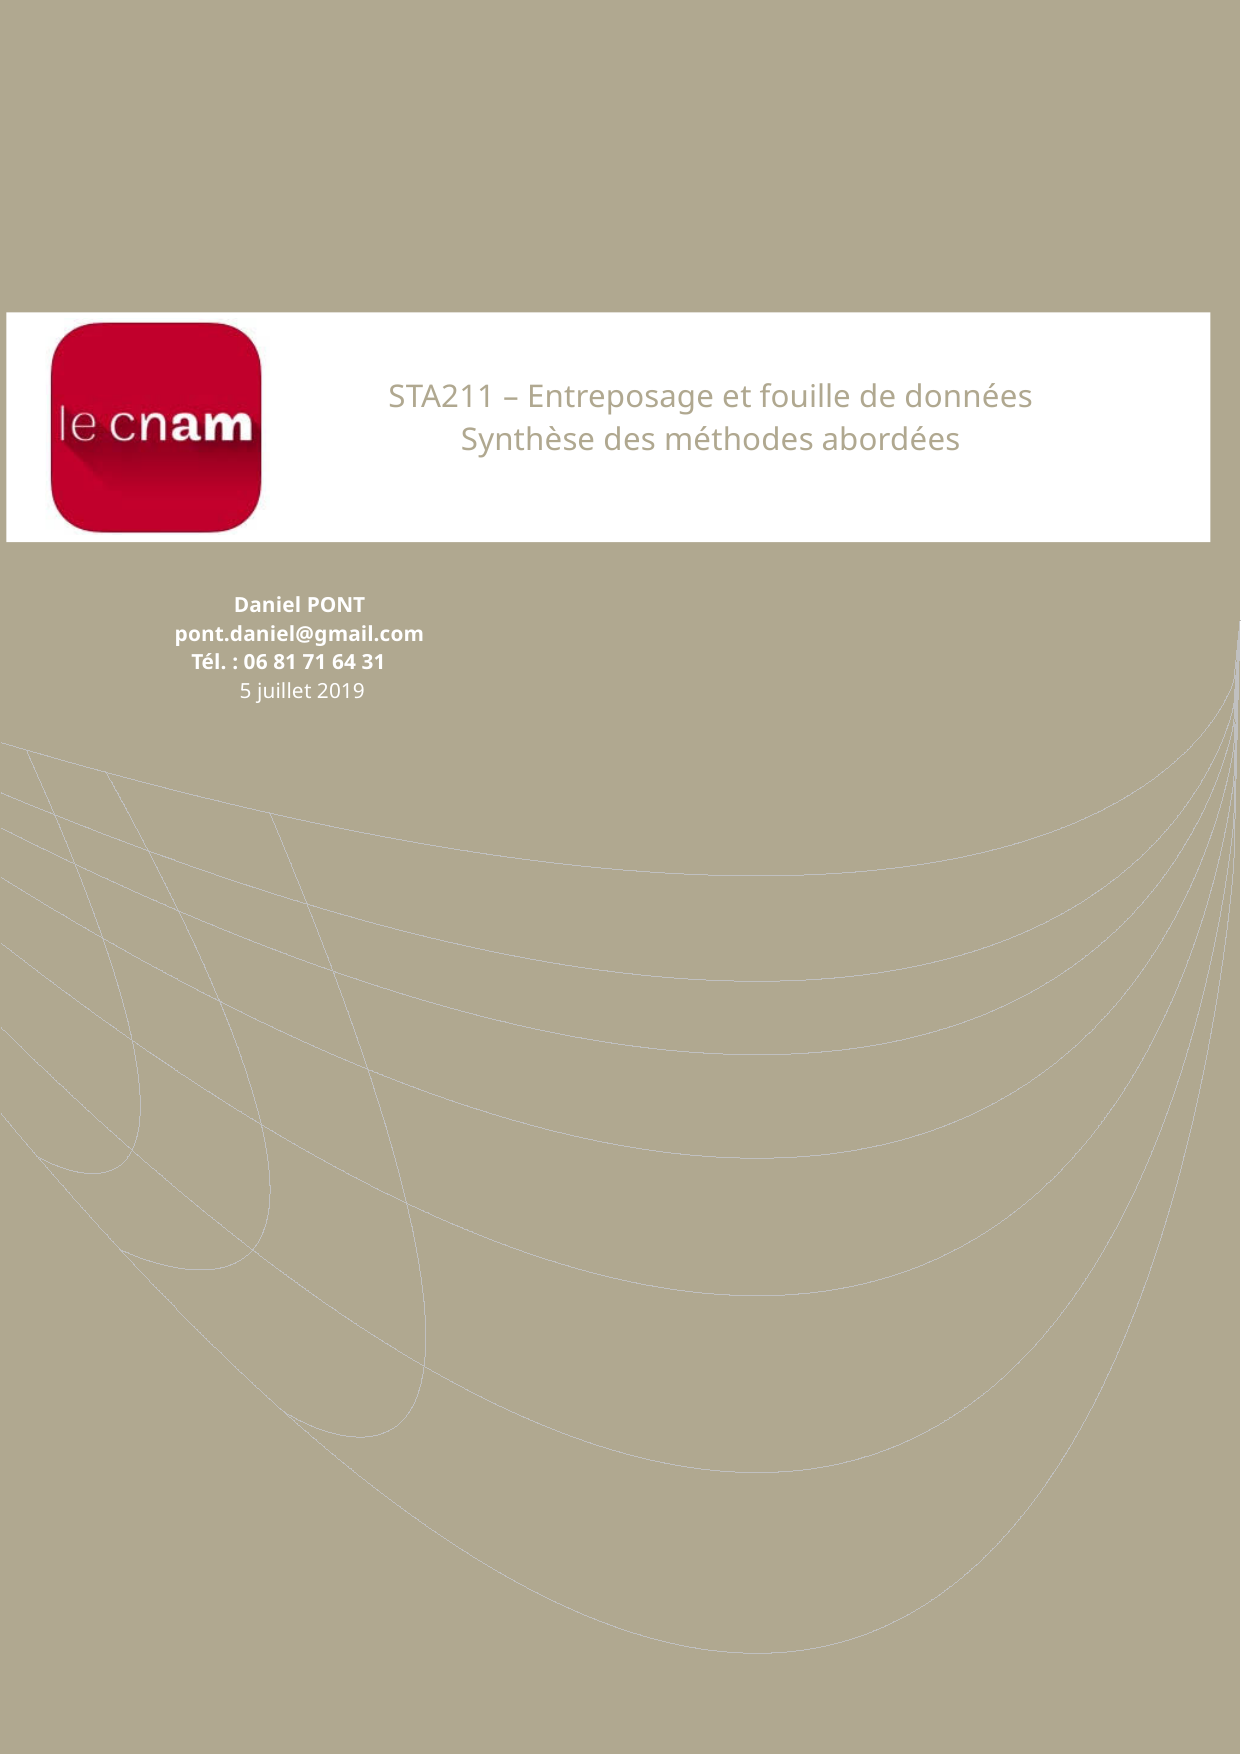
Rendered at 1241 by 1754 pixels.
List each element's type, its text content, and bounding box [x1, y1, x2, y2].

picture [45, 318, 270, 535]
text pont.daniel@gmail.com [141, 619, 458, 647]
text 5 juillet 2019 [141, 676, 458, 704]
text Daniel PONT [141, 590, 458, 619]
text Tél. : 06 81 71 64 31 [141, 647, 458, 676]
